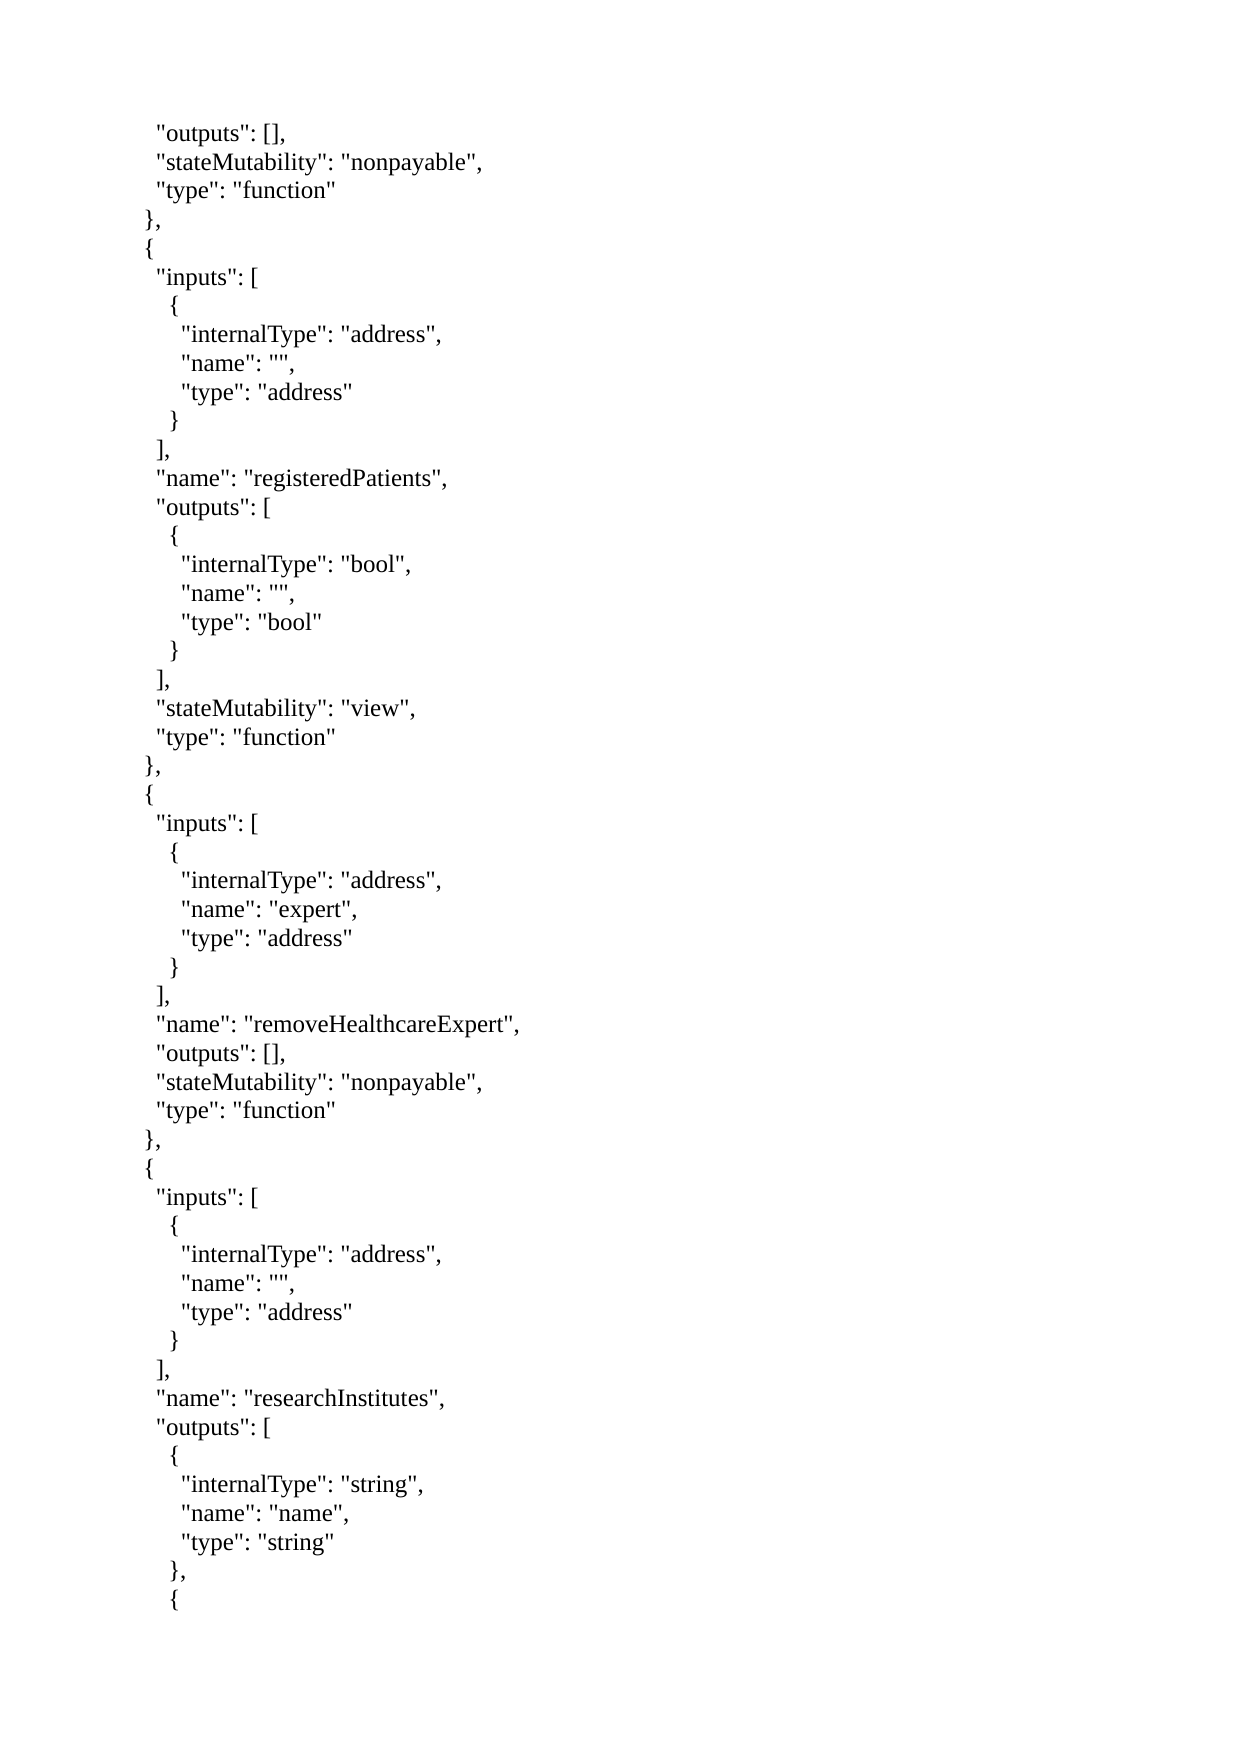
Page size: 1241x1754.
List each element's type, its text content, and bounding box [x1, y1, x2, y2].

text "type": "address" [118, 377, 1122, 406]
text }, [118, 751, 1122, 779]
text ], [118, 981, 1122, 1009]
text "inputs": [ [118, 1182, 1122, 1211]
text { [118, 1211, 1122, 1239]
text "name": "registeredPatients", [118, 463, 1122, 492]
text { [118, 521, 1122, 549]
text "name": "name", [118, 1498, 1122, 1527]
text "name": "", [118, 1268, 1122, 1297]
text "internalType": "string", [118, 1469, 1122, 1498]
text { [118, 1153, 1122, 1182]
text { [118, 291, 1122, 319]
text { [118, 837, 1122, 866]
text "internalType": "address", [118, 1239, 1122, 1268]
text { [118, 233, 1122, 262]
text "outputs": [], [118, 118, 1122, 147]
text "internalType": "address", [118, 866, 1122, 894]
text "name": "removeHealthcareExpert", [118, 1009, 1122, 1038]
text { [118, 1584, 1122, 1613]
text }, [118, 1124, 1122, 1153]
text "inputs": [ [118, 262, 1122, 291]
text }, [118, 204, 1122, 233]
text "name": "expert", [118, 894, 1122, 923]
text { [118, 779, 1122, 808]
text ], [118, 1354, 1122, 1383]
text "name": "researchInstitutes", [118, 1383, 1122, 1412]
text { [118, 1441, 1122, 1469]
text } [118, 1326, 1122, 1354]
text } [118, 952, 1122, 981]
text "internalType": "bool", [118, 549, 1122, 578]
text "type": "function" [118, 722, 1122, 751]
text "type": "address" [118, 923, 1122, 952]
text } [118, 406, 1122, 434]
text "outputs": [ [118, 1412, 1122, 1441]
text "outputs": [], [118, 1038, 1122, 1067]
text ], [118, 434, 1122, 463]
text "type": "function" [118, 176, 1122, 204]
text "type": "address" [118, 1297, 1122, 1326]
text "type": "string" [118, 1527, 1122, 1556]
text "type": "function" [118, 1096, 1122, 1124]
text "stateMutability": "view", [118, 693, 1122, 722]
text }, [118, 1556, 1122, 1584]
text "name": "", [118, 578, 1122, 607]
text "type": "bool" [118, 607, 1122, 636]
text } [118, 636, 1122, 664]
text "stateMutability": "nonpayable", [118, 147, 1122, 176]
text "name": "", [118, 348, 1122, 377]
text "outputs": [ [118, 492, 1122, 521]
text "internalType": "address", [118, 319, 1122, 348]
text ], [118, 664, 1122, 693]
text "stateMutability": "nonpayable", [118, 1067, 1122, 1096]
text "inputs": [ [118, 808, 1122, 837]
